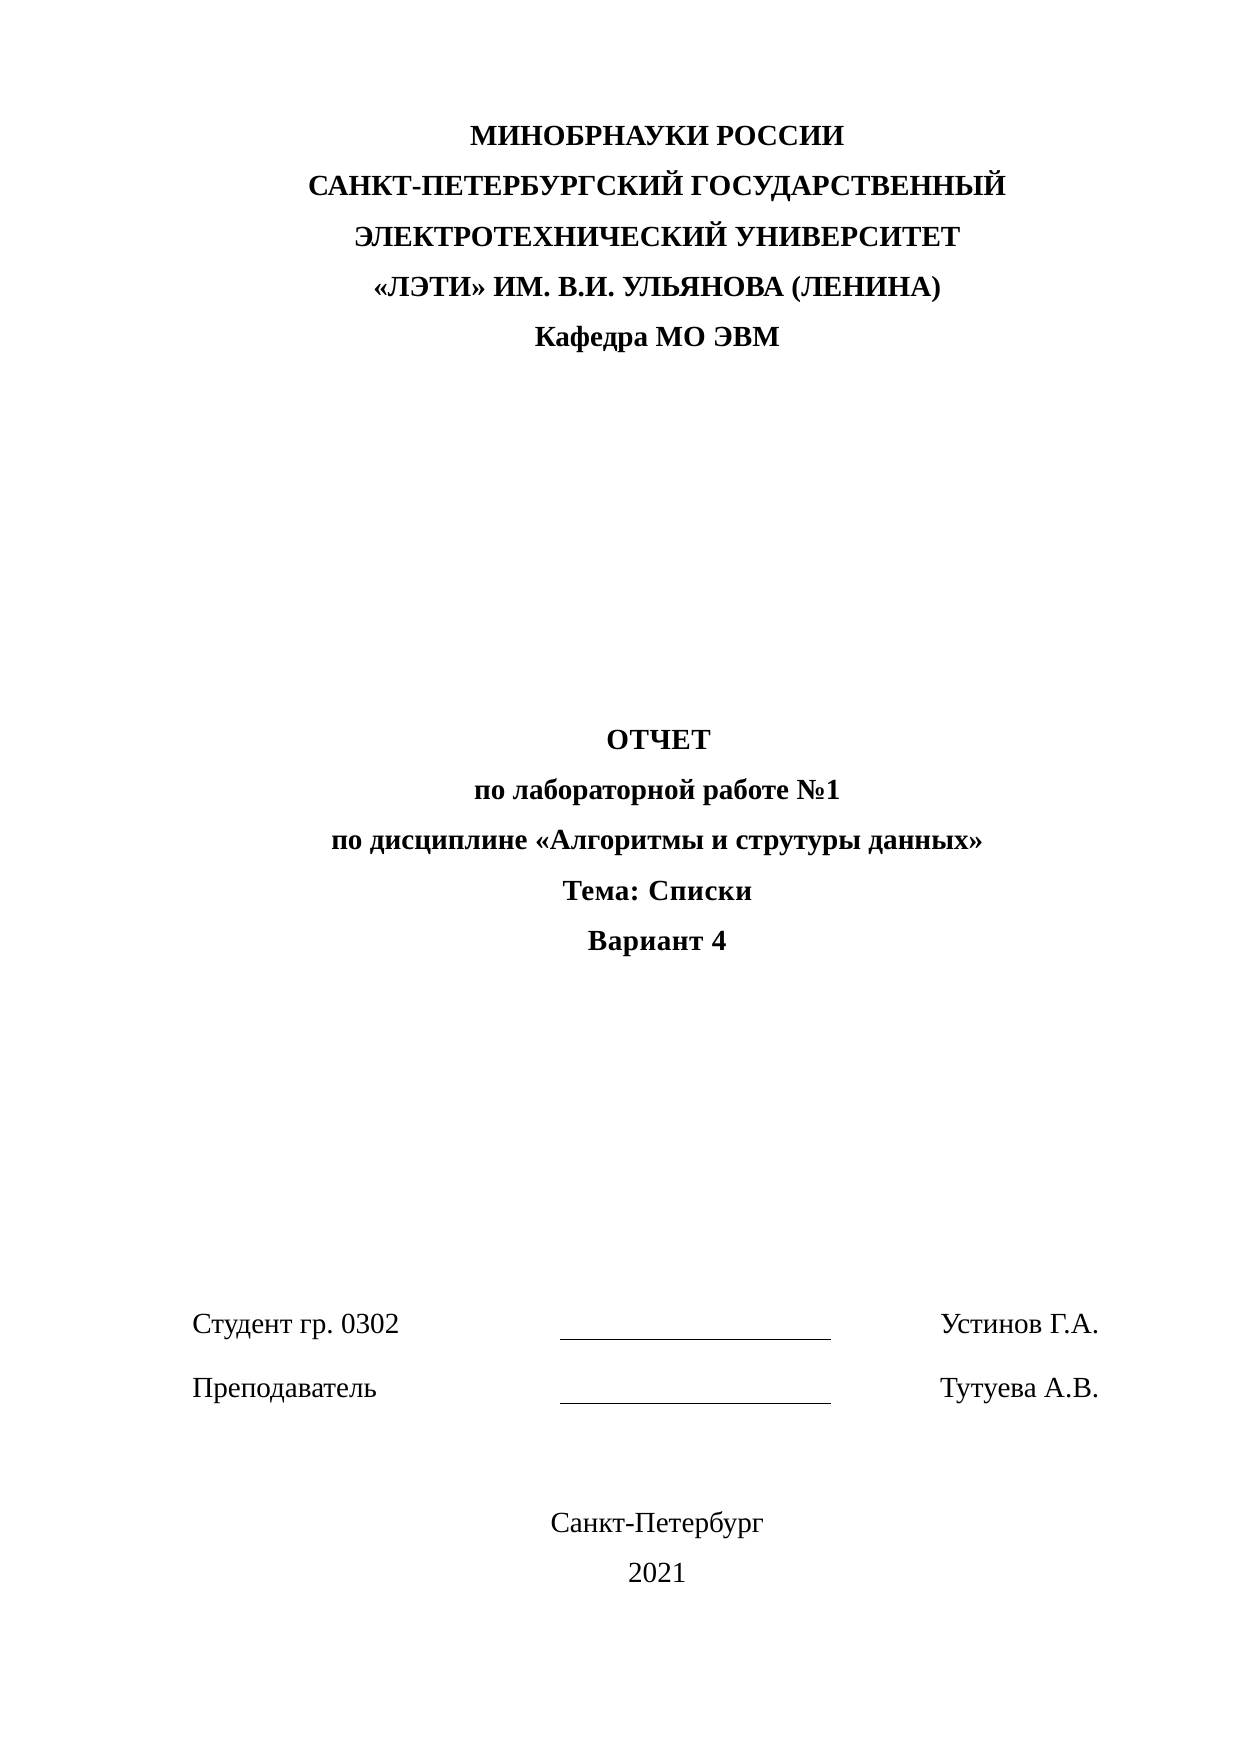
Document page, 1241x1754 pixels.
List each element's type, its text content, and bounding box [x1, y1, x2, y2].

text по дисциплине «Алгоритмы и струтуры данных» [118, 822, 1122, 856]
text «ЛЭТИ» им. В.И. Ульянова (Ленина) [118, 269, 1122, 303]
text МИНОБРНАУКИ РОССИИ [118, 118, 1122, 152]
text Тема: Списки [118, 873, 1122, 906]
table_header Студент гр. 0302 [107, 1275, 560, 1339]
text Санкт-Петербургский государственный [118, 168, 1122, 202]
table_cell Тутуева А.В. [831, 1339, 1133, 1403]
text 2021 [118, 1555, 1122, 1589]
text Вариант 4 [118, 923, 1122, 957]
text Кафедра МО ЭВМ [118, 319, 1122, 353]
table_header Устинов Г.А. [831, 1275, 1133, 1339]
table_header [560, 1275, 831, 1339]
text Санкт-Петербург [118, 1505, 1122, 1538]
table_cell Преподаватель [107, 1339, 560, 1403]
table_cell [560, 1340, 831, 1403]
text по лабораторной работе №1 [118, 772, 1122, 806]
text электротехнический университет [118, 219, 1122, 252]
text отчет [118, 722, 1122, 755]
